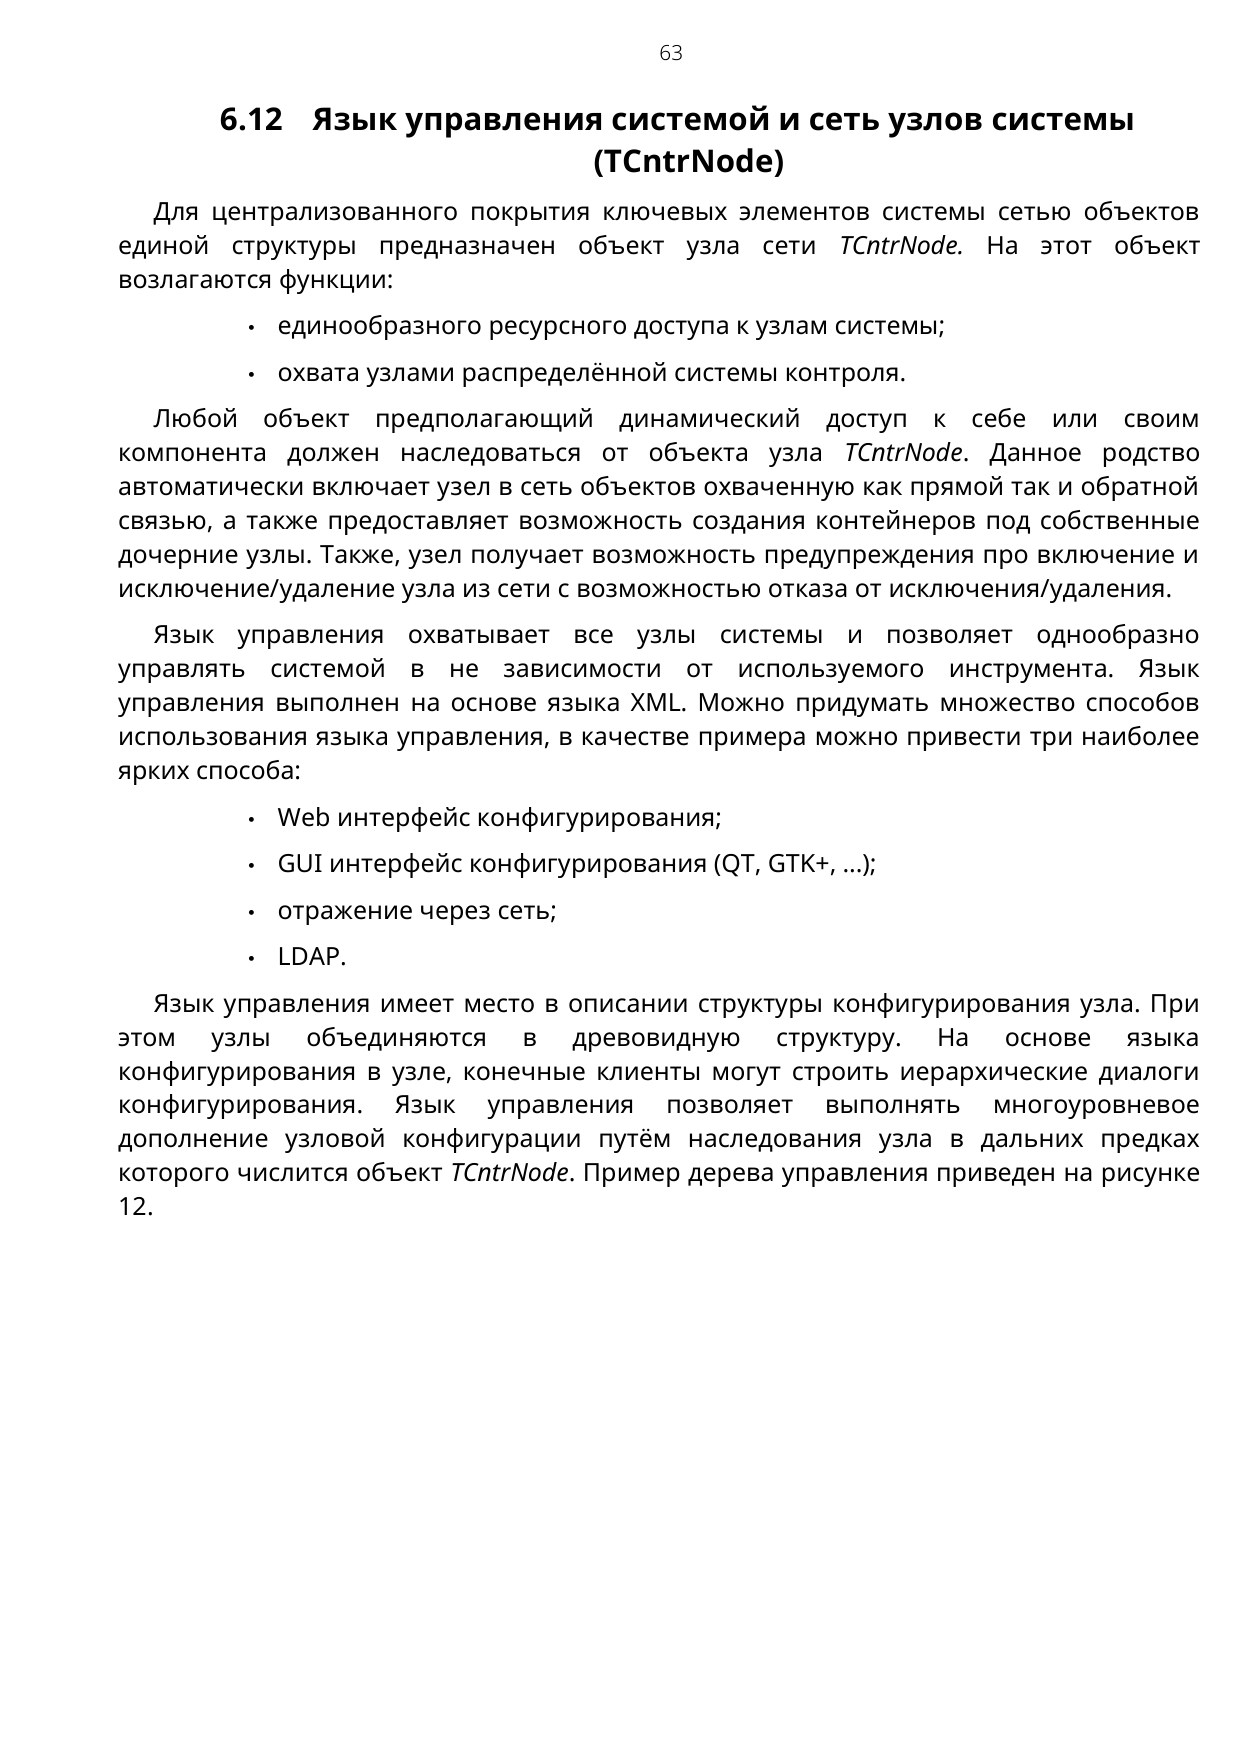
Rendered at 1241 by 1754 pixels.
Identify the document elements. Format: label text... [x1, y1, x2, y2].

text Язык управления имеет место в описании структуры конфигурирования узла. При этом узлы объединяются в древовидную структуру. На основе языка конфигурирования в узле, конечные клиенты могут строить иерархические диалоги конфигурирования. Язык управления позволяет выполнять многоуровневое дополнение узловой конфигурации путём наследования узла в дальних предках которого числится объект TCntrNode. Пример дерева управления приведен на рисунке 12. [118, 986, 1201, 1223]
text Язык управления охватывает все узлы системы и позволяет однообразно управлять системой в не зависимости от используемого инструмента. Язык управления выполнен на основе языка XML. Можно придумать множество способов использования языка управления, в качестве примера можно привести три наиболее ярких способа: [118, 617, 1201, 787]
list GUI интерфейс конфигурирования (QT, GTK+, ...); [248, 846, 1201, 880]
text Любой объект предполагающий динамический доступ к себе или своим компонента должен наследоваться от объекта узла TCntrNode. Данное родство автоматически включает узел в сеть объектов охваченную как прямой так и обратной связью, а также предоставляет возможность создания контейнеров под собственные дочерние узлы. Также, узел получает возможность предупреждения про включение и исключение/удаление узла из сети с возможностью отказа от исключения/удаления. [118, 401, 1201, 605]
list LDAP. [248, 939, 1201, 973]
list Web интерфейс конфигурирования; [248, 800, 1201, 834]
text Для централизованного покрытия ключевых элементов системы сетью объектов единой структуры предназначен объект узла сети TCntrNode. На этот объект возлагаются функции: [118, 194, 1201, 296]
list отражение через сеть; [248, 893, 1201, 927]
list охвата узлами распределённой системы контроля. [248, 355, 1201, 389]
list единообразного ресурсного доступа к узлам системы; [248, 308, 1201, 342]
subtitle Язык управления системой и сеть узлов системы (TCntrNode) [147, 96, 1201, 181]
